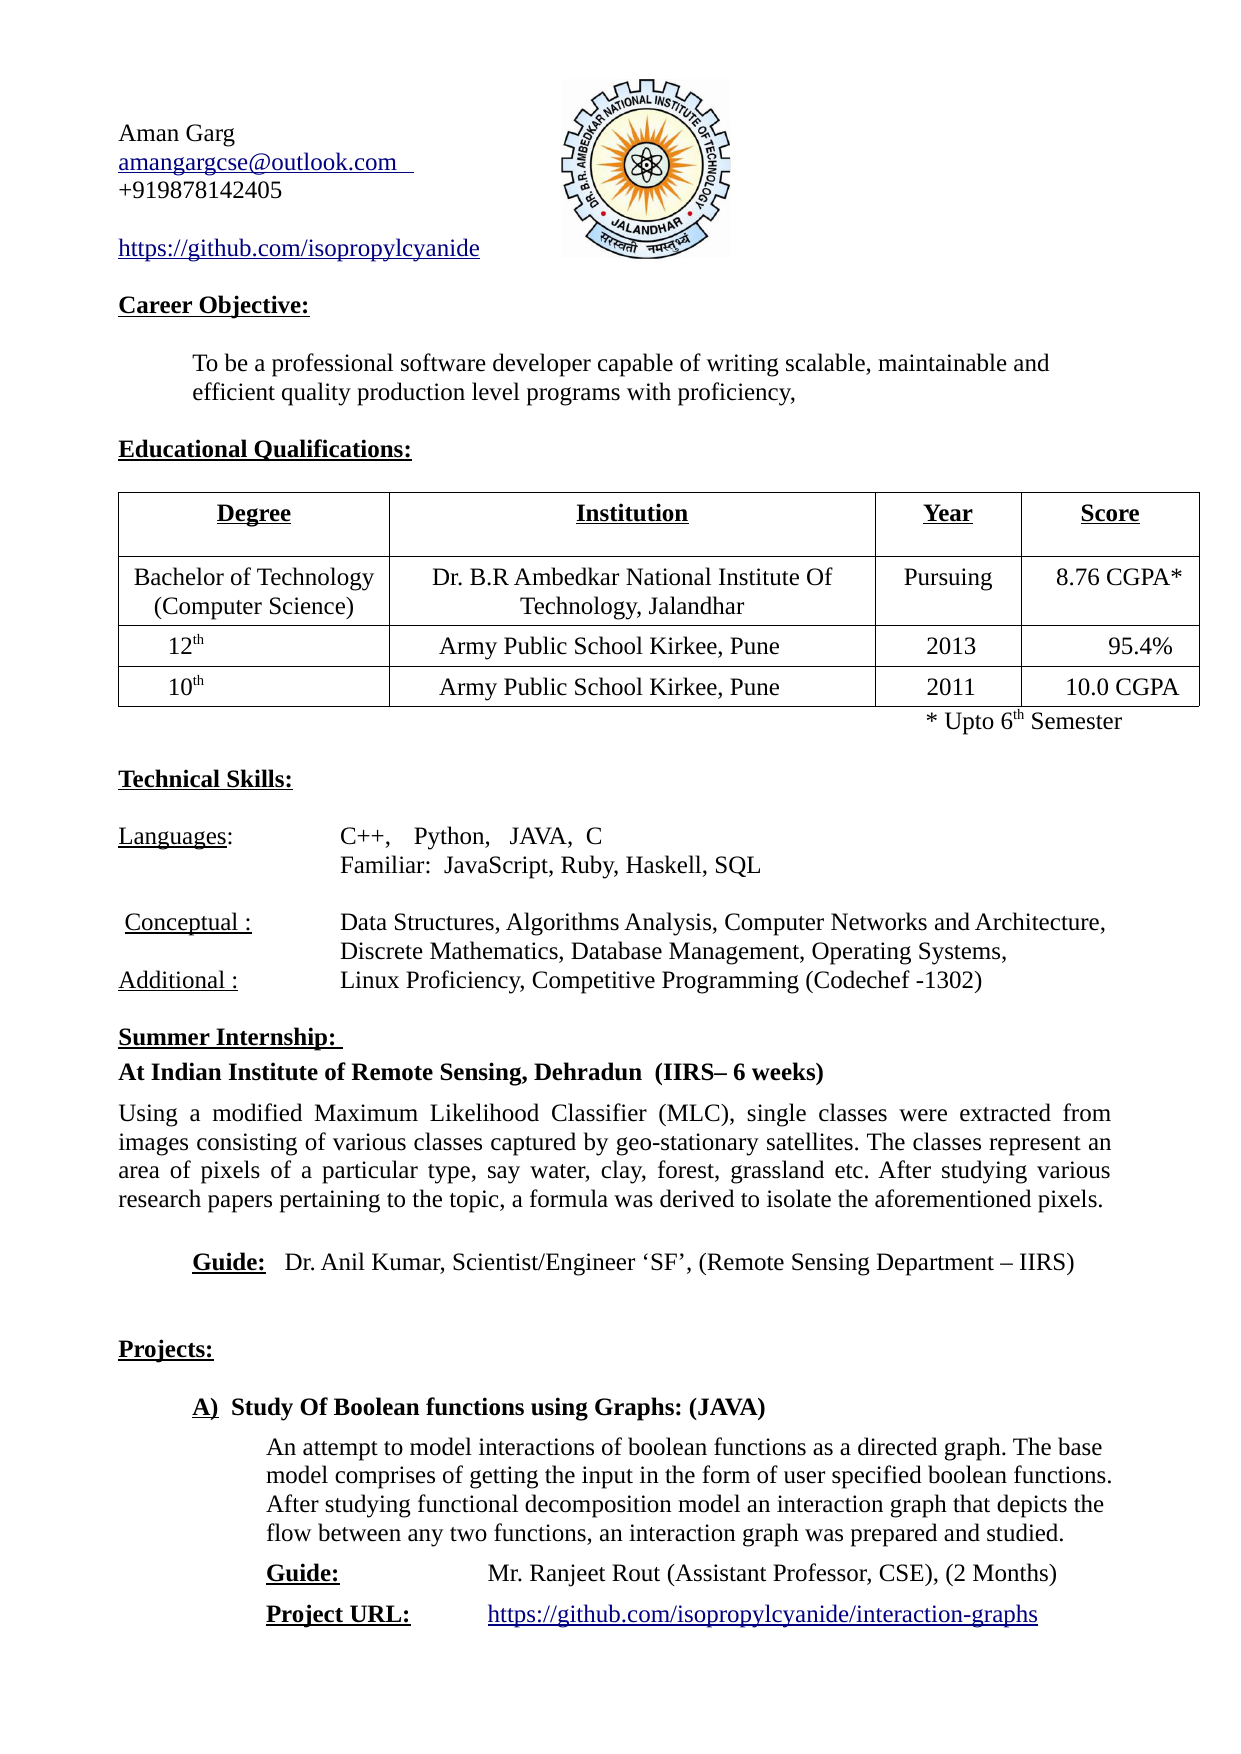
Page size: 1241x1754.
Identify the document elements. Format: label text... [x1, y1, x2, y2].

text Guide: Dr. Anil Kumar, Scientist/Engineer ‘SF’, (Remote Sensing Department – IIRS) [118, 1247, 1122, 1276]
text Conceptual : Data Structures, Algorithms Analysis, Computer Networks and Architecture, Discrete Mathematics, Database Management, Operating Systems, [118, 907, 1122, 965]
text Educational Qualifications: [118, 434, 1122, 463]
text Projects: [118, 1334, 1122, 1363]
table_header Degree [119, 493, 389, 556]
text Career Objective: [118, 291, 1122, 319]
text At Indian Institute of Remote Sensing, Dehradun (IIRS– 6 weeks) [118, 1057, 1122, 1086]
table_header Year [876, 493, 1021, 556]
text To be a professional software developer capable of writing scalable, maintainable and efficient quality production level programs with proficiency, [118, 348, 1122, 406]
text +919878142405 https://github.com/isopropylcyanide [118, 176, 561, 262]
table_cell 95.4% [1022, 626, 1199, 666]
table_cell Dr. B.R Ambedkar National Institute Of Technology, Jalandhar [390, 557, 875, 625]
text An attempt to model interactions of boolean functions as a directed graph. The base model comprises of getting the input in the form of user specified boolean functions. After studying functional decomposition model an interaction graph that depicts the flow between any two functions, an interaction graph was prepared and studied. [192, 1432, 1122, 1547]
text Familiar: JavaScript, Ruby, Haskell, SQL [118, 850, 1122, 879]
table_header Institution [390, 493, 875, 556]
text [731, 147, 1122, 176]
text Aman Garg [118, 118, 561, 147]
picture [561, 79, 731, 265]
text A) Study Of Boolean functions using Graphs: (JAVA) [192, 1392, 1122, 1420]
text [731, 118, 1122, 147]
text Additional : Linux Proficiency, Competitive Programming (Codechef -1302) [118, 965, 1122, 994]
table_cell Army Public School Kirkee, Pune [390, 626, 875, 666]
text Using a modified Maximum Likelihood Classifier (MLC), single classes were extracted from images consisting of various classes captured by geo-stationary satellites. The classes represent an area of pixels of a particular type, say water, clay, forest, grassland etc. After studying various research papers pertaining to the topic, a formula was derived to isolate the aforementioned pixels. [118, 1098, 1113, 1213]
text [731, 176, 1122, 262]
text amangargcse@outlook.com [118, 147, 561, 176]
text Languages: C++, Python, JAVA, C [118, 821, 1122, 850]
text Summer Internship: [118, 1022, 1122, 1051]
table_cell 12th [119, 626, 389, 666]
table_cell Pursuing [876, 557, 1021, 625]
table_cell 10.0 CGPA [1022, 667, 1199, 706]
table_cell 10th [119, 667, 389, 706]
table_cell 8.76 CGPA* [1022, 557, 1199, 625]
text Project URL: https://github.com/isopropylcyanide/interaction-graphs [192, 1599, 1122, 1628]
text Technical Skills: [118, 764, 1122, 792]
text Guide: Mr. Ranjeet Rout (Assistant Professor, CSE), (2 Months) [192, 1558, 1122, 1587]
table_cell Bachelor of Technology (Computer Science) [119, 557, 389, 625]
table_cell Army Public School Kirkee, Pune [390, 667, 875, 706]
text * Upto 6th Semester [118, 707, 1122, 735]
table_cell 2011 [876, 667, 1021, 706]
table_header Score [1022, 493, 1199, 556]
table_cell 2013 [876, 626, 1021, 666]
